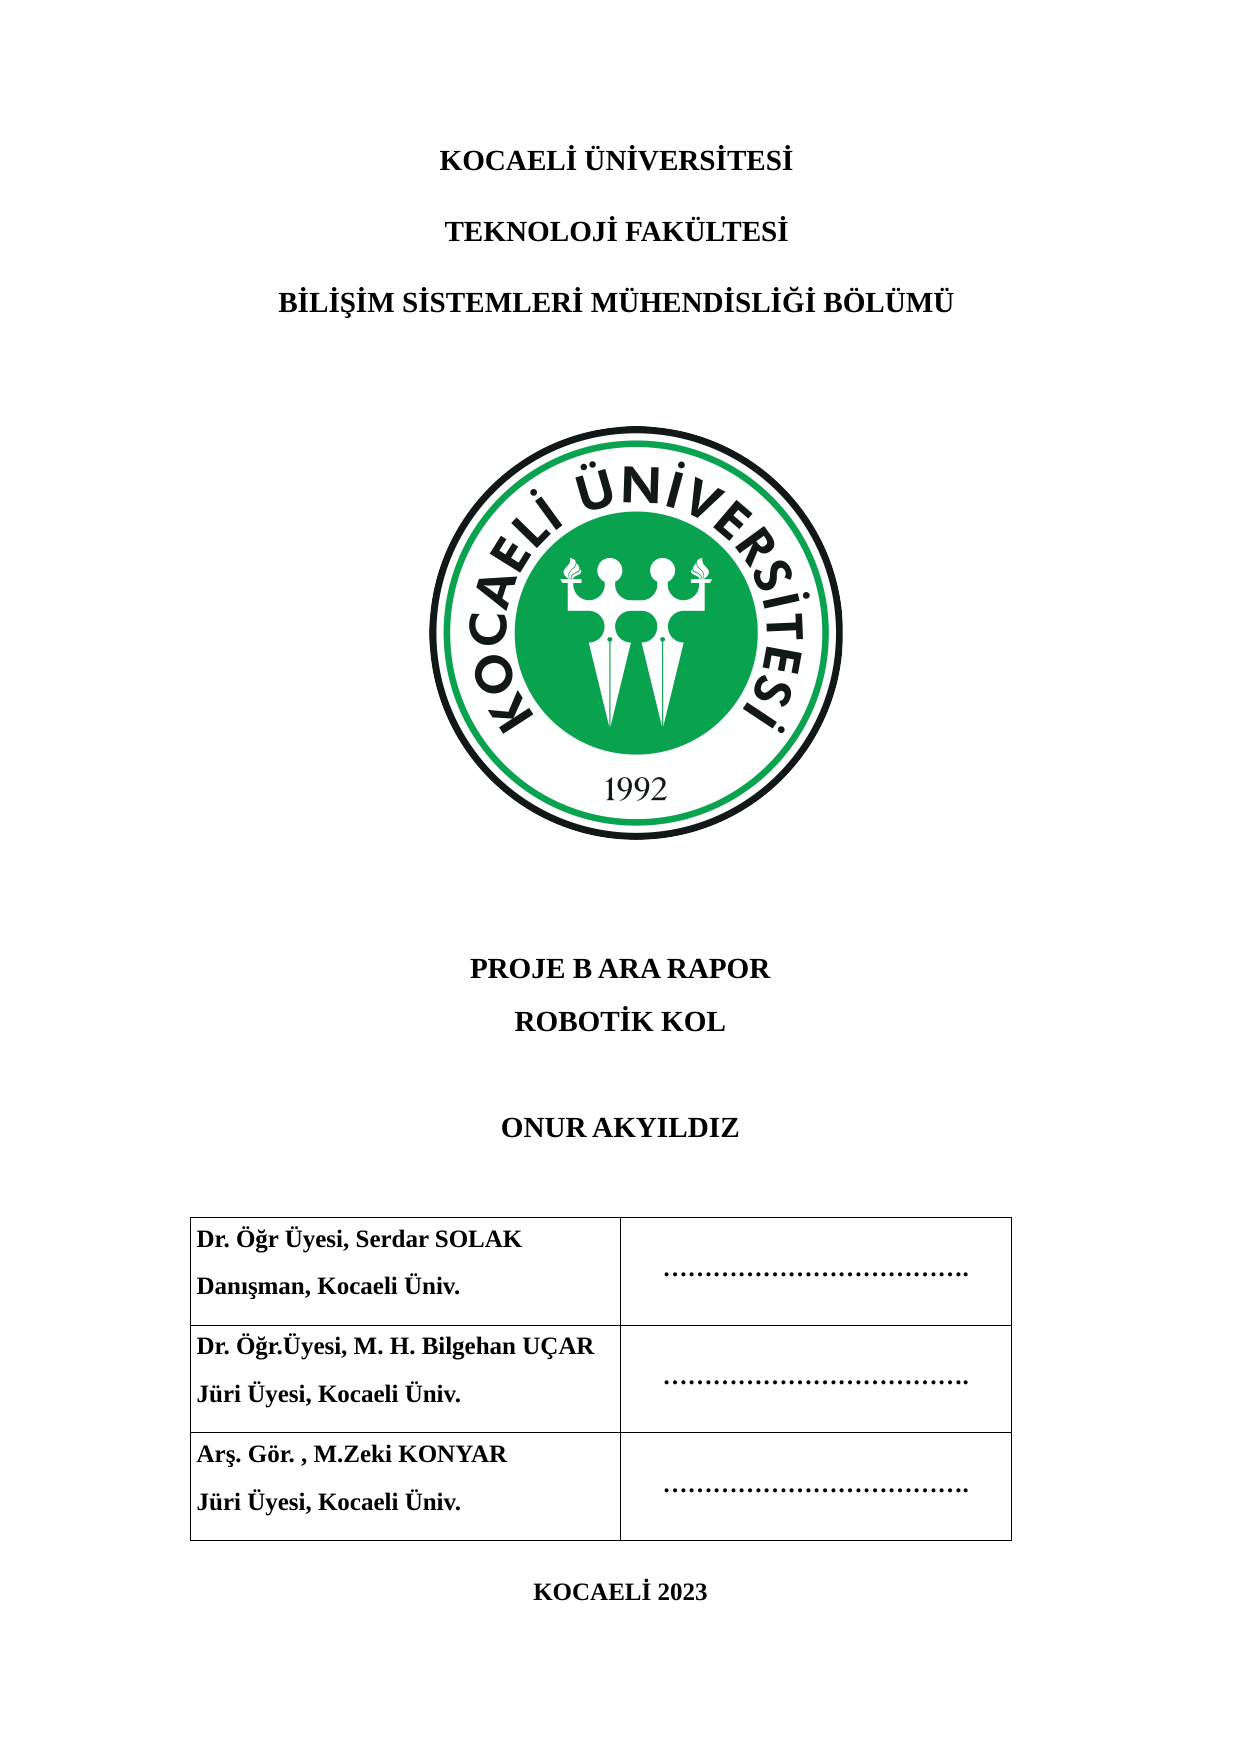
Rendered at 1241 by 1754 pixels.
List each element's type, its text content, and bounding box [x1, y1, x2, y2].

text ROBOTİK KOL [118, 1004, 1122, 1038]
text ONUR AKYILDIZ [118, 1111, 1122, 1144]
table_header Dr. Öğr Üyesi, Serdar SOLAK Danışman, Kocaeli Üniv. [191, 1218, 620, 1324]
table_cell ………………………………. [621, 1326, 1011, 1432]
table_cell Dr. Öğr.Üyesi, M. H. Bilgehan UÇAR Jüri Üyesi, Kocaeli Üniv. [191, 1326, 620, 1432]
title BİLİŞİM SİSTEMLERİ MÜHENDİSLİĞİ BÖLÜMÜ [118, 285, 1122, 319]
picture [429, 426, 843, 840]
table_header ………………………………. [621, 1218, 1011, 1324]
text KOCAELİ 2023 [118, 1577, 1122, 1605]
title KOCAELİ ÜNİVERSİTESİ [118, 143, 1122, 177]
table_cell ………………………………. [621, 1433, 1011, 1540]
text PROJE B ARA RAPOR [118, 951, 1122, 985]
table_cell Arş. Gör. , M.Zeki KONYAR Jüri Üyesi, Kocaeli Üniv. [191, 1433, 620, 1540]
title TEKNOLOJİ FAKÜLTESİ [118, 214, 1122, 248]
